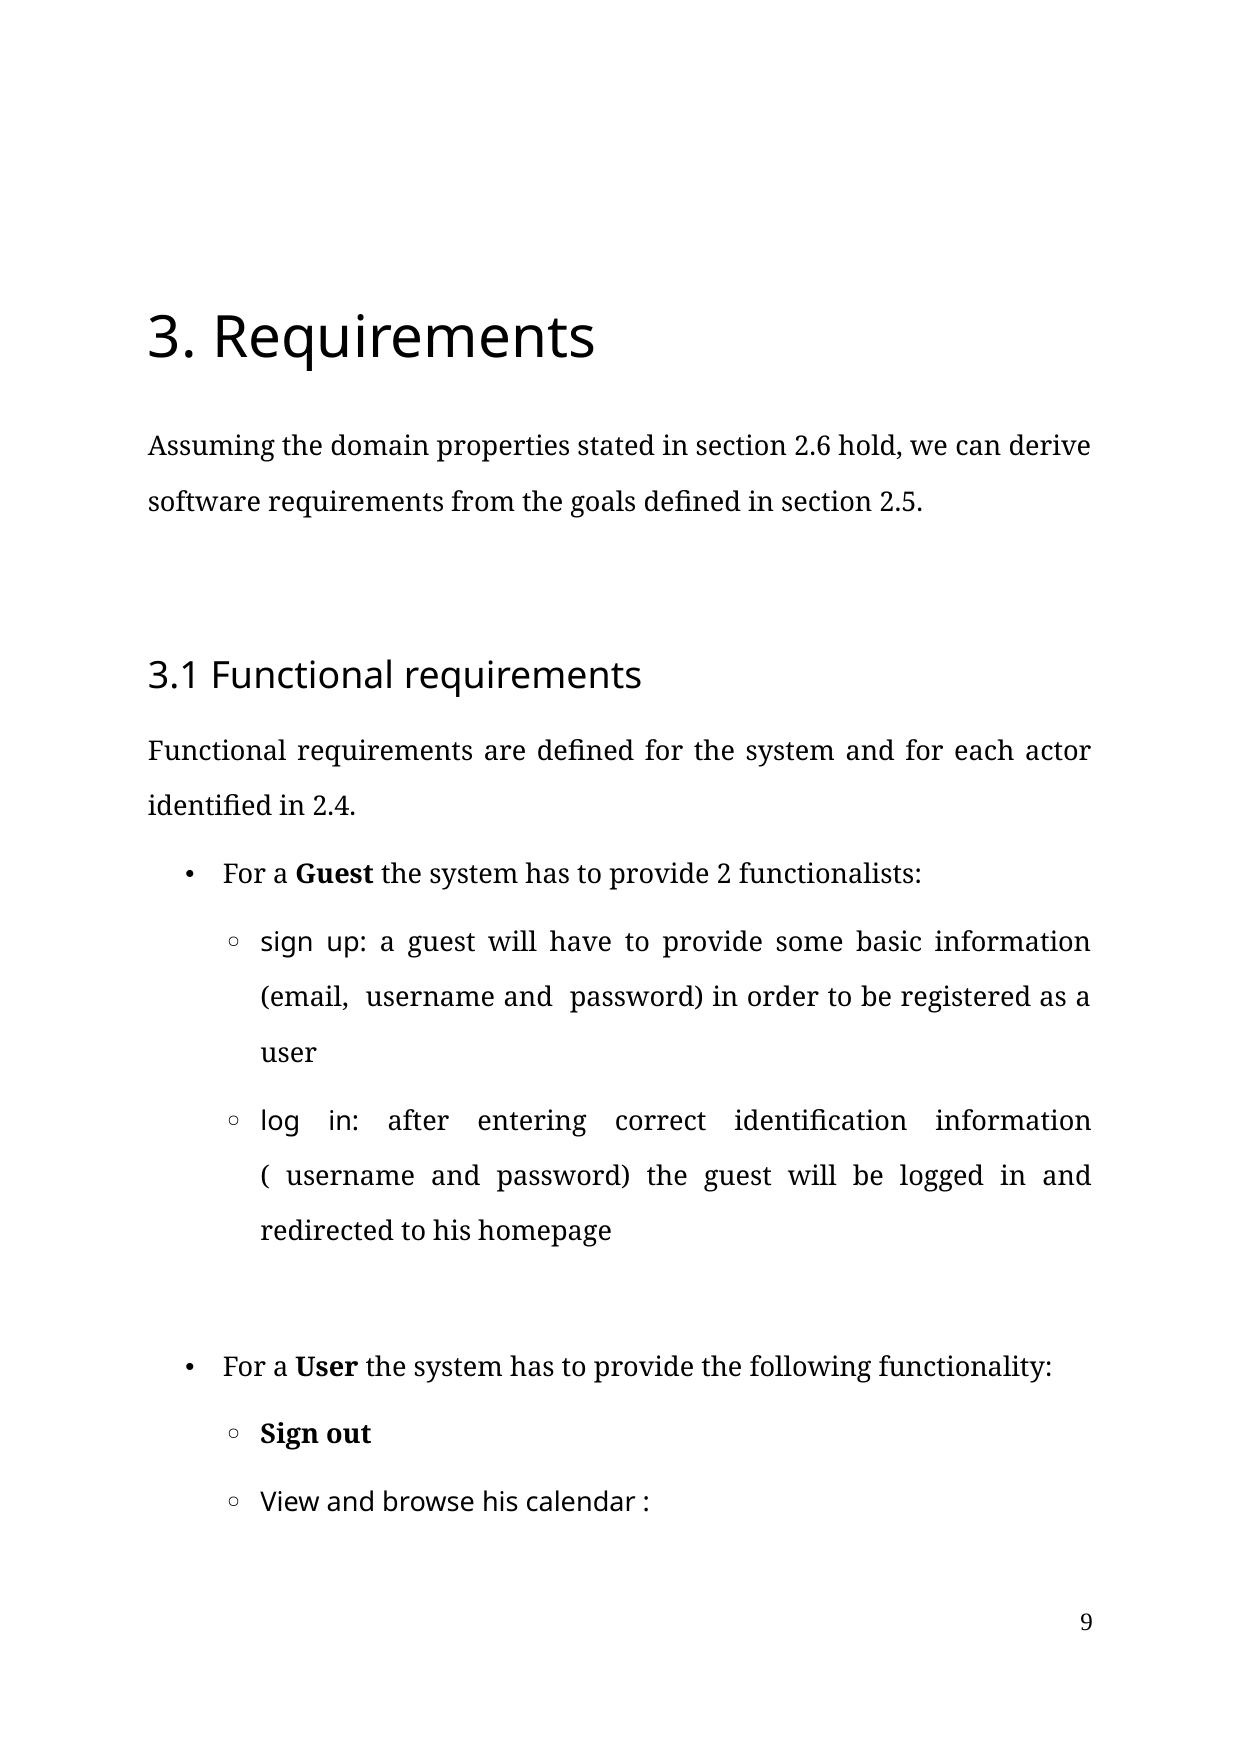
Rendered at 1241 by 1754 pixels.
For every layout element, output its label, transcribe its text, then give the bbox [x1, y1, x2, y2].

list For a User the system has to provide the following functionality: [185, 1347, 1093, 1384]
list log in: after entering correct identification information ( username and password) the guest will be logged in and redirected to his homepage [223, 1101, 1093, 1248]
list For a Guest the system has to provide 2 functionalists: [185, 855, 1093, 892]
text Assuming the domain properties stated in section 2.6 hold, we can derive software requirements from the goals defined in section 2.5. [148, 427, 1093, 519]
subtitle 3. Requirements [148, 295, 1093, 375]
list sign up: a guest will have to provide some basic information (email, username and password) in order to be registered as a user [223, 922, 1093, 1070]
text Functional requirements are defined for the system and for each actor identified in 2.4. [148, 732, 1093, 824]
subtitle 3.1 Functional requirements [148, 648, 1093, 699]
list View and browse his calendar : [223, 1483, 1093, 1520]
list Sign out [223, 1415, 1093, 1452]
